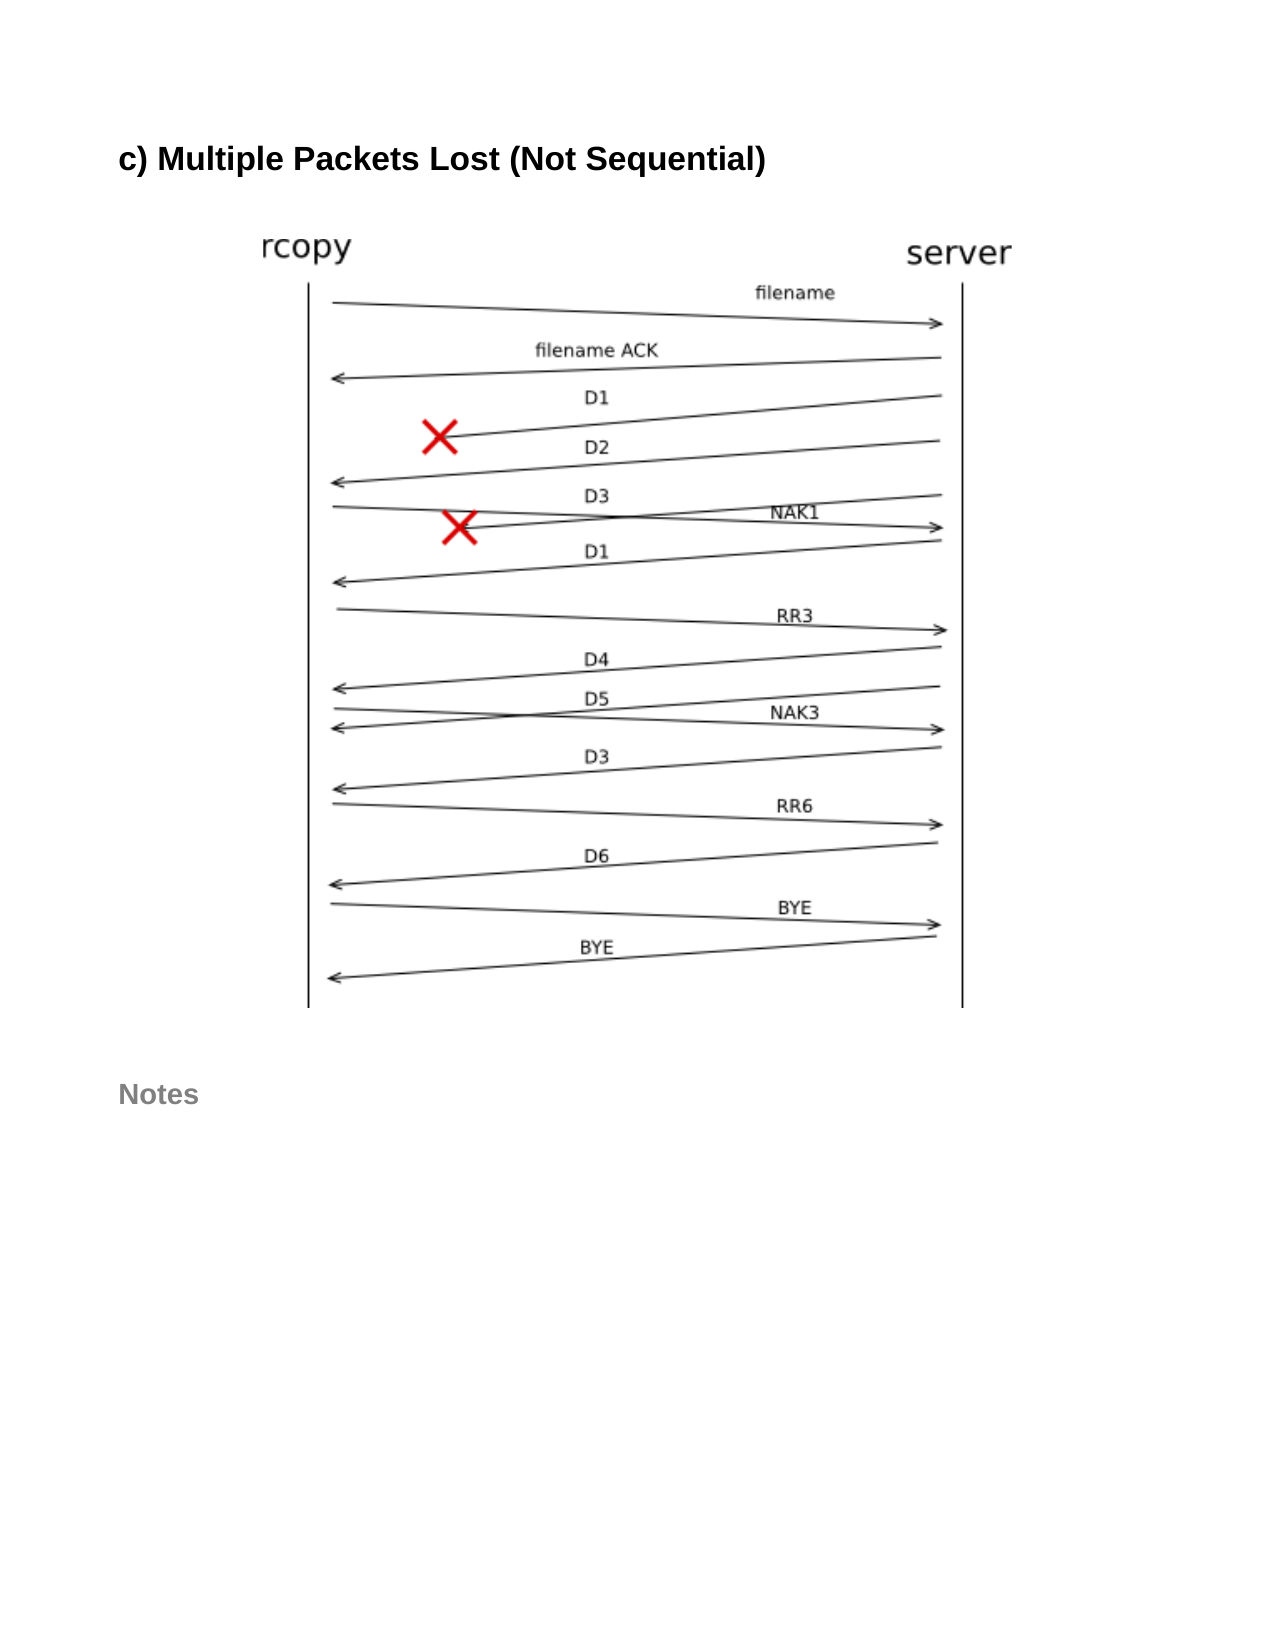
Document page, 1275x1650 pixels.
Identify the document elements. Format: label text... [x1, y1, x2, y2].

subtitle Notes [118, 1077, 1157, 1110]
picture [263, 239, 1012, 1008]
subtitle c) Multiple Packets Lost (Not Sequential) [118, 139, 1157, 178]
